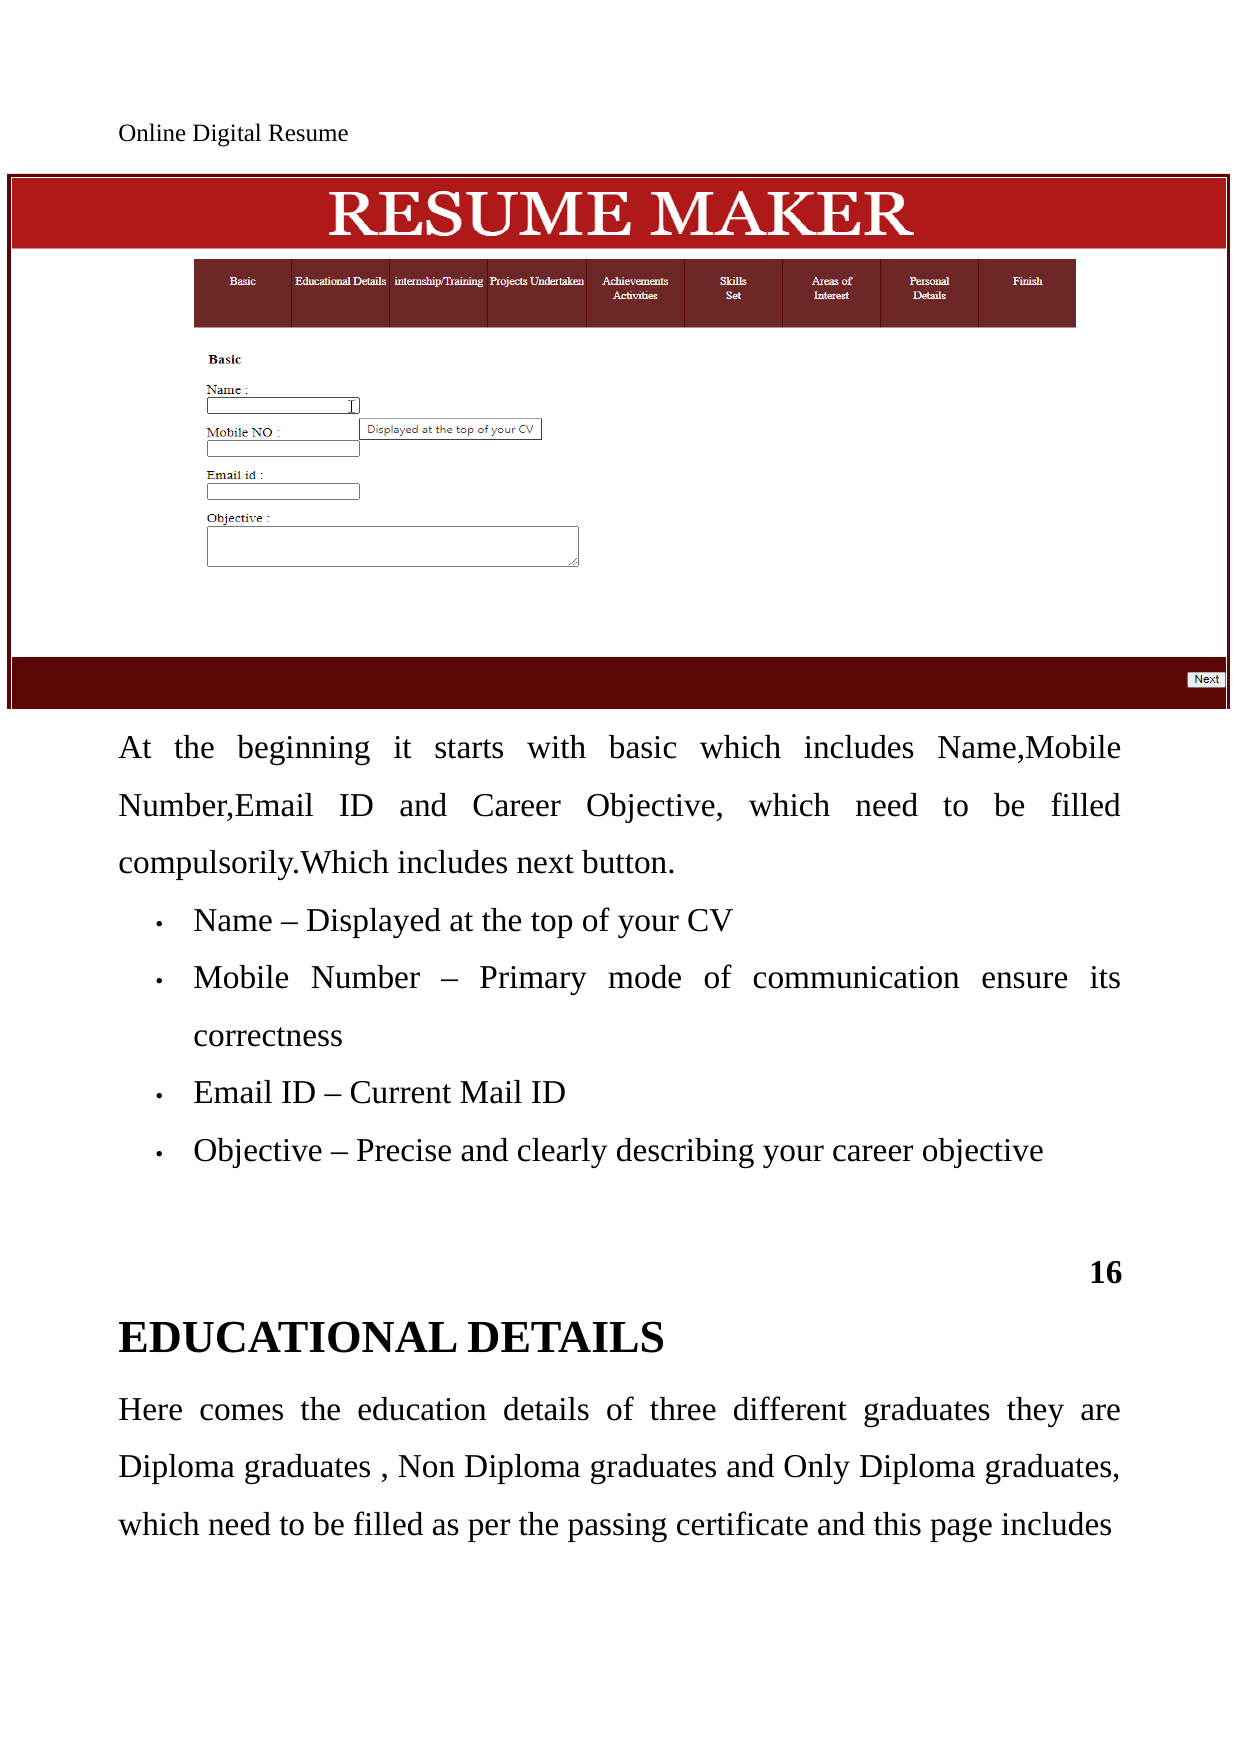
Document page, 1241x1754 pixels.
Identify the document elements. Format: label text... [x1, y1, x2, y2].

list Name – Displayed at the top of your CV [156, 900, 1122, 938]
list Objective – Precise and clearly describing your career objective [156, 1130, 1122, 1168]
list Mobile Number – Primary mode of communication ensure its correctness [156, 958, 1122, 1053]
text At the beginning it starts with basic which includes Name,Mobile Number,Email ID and Career Objective, which need to be filled compulsorily.Which includes next button. [118, 709, 1122, 881]
text 16 [118, 1252, 1122, 1291]
text EDUCATIONAL DETAILS [118, 1310, 1122, 1362]
list Email ID – Current Mail ID [156, 1073, 1122, 1111]
picture [1, 170, 1230, 709]
text Here comes the education details of three different graduates they are Diploma graduates , Non Diploma graduates and Only Diploma graduates, which need to be filled as per the passing certificate and this page includes [118, 1389, 1122, 1542]
